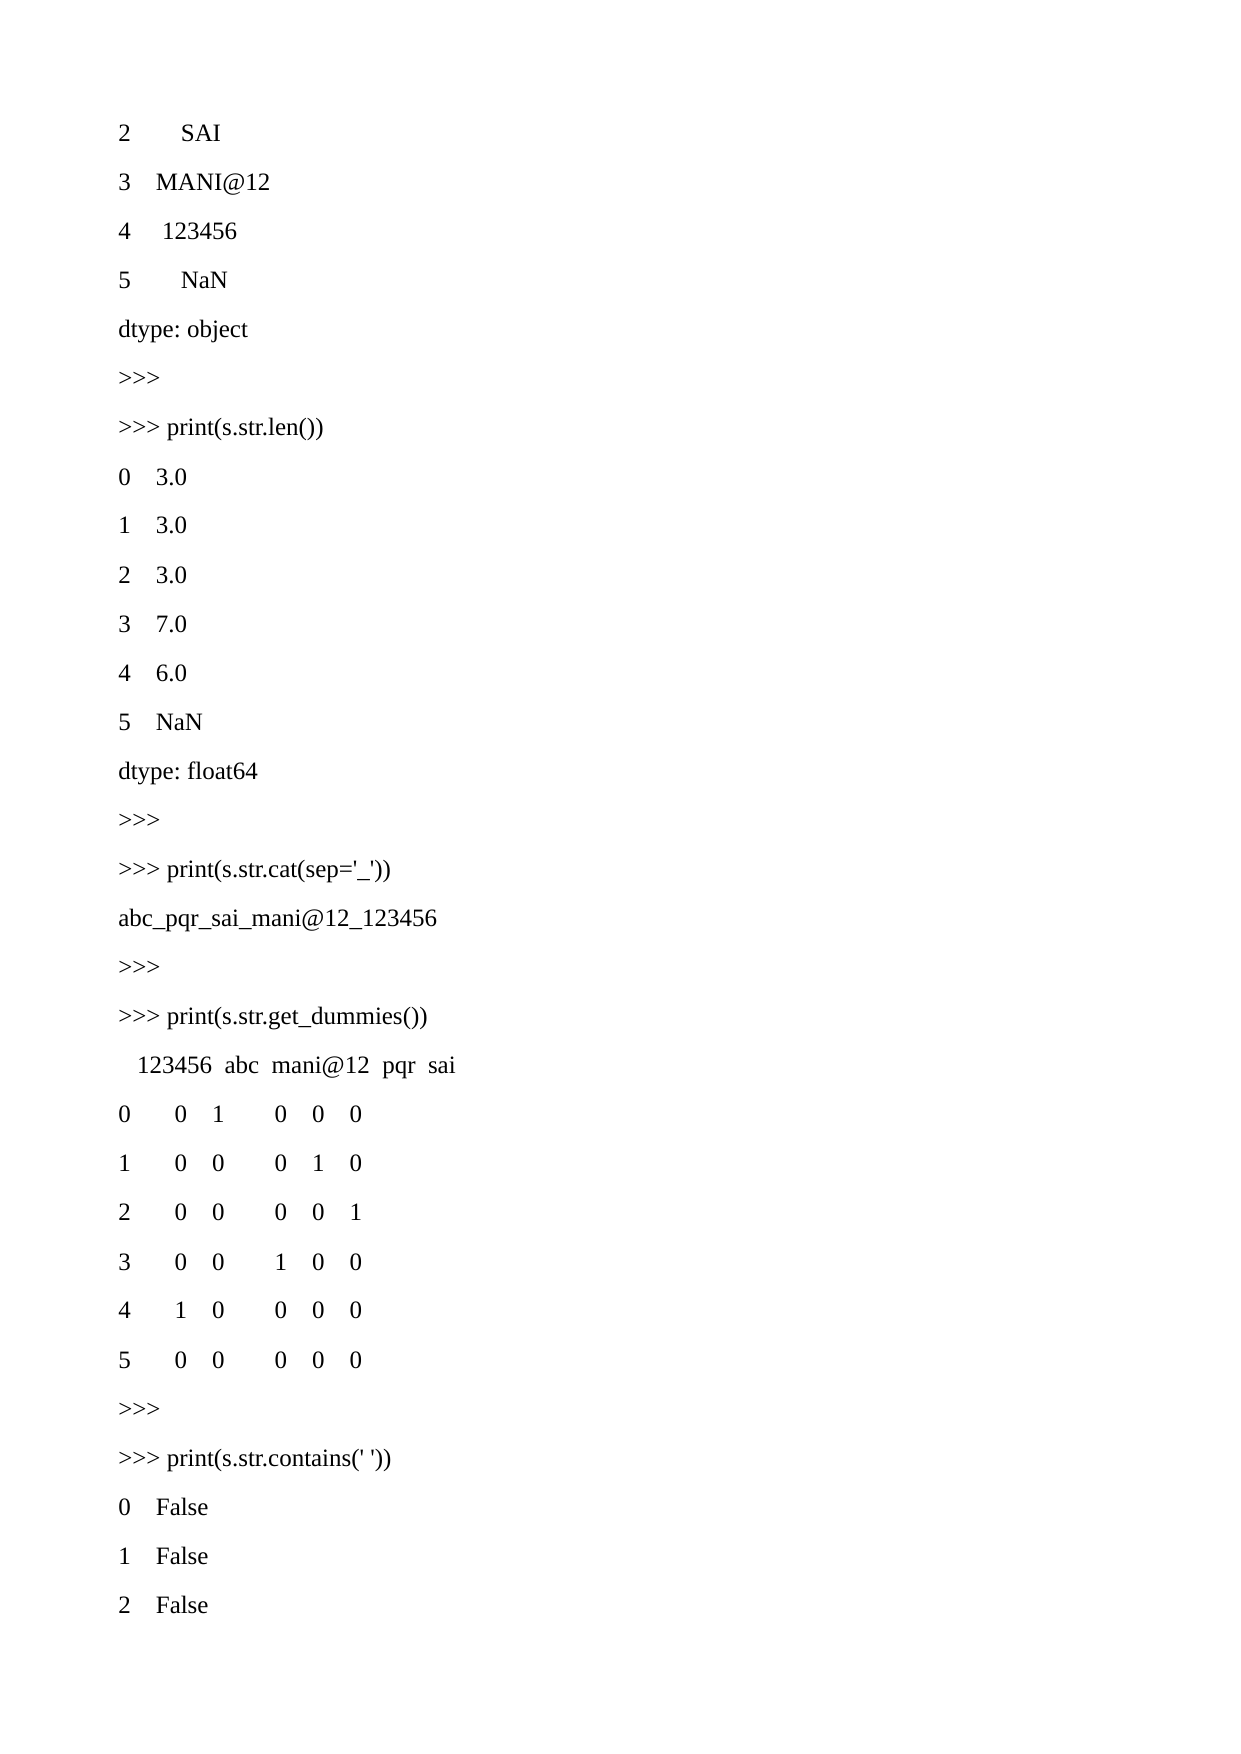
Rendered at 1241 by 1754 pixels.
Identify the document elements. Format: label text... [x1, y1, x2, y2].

text 3 0 0 1 0 0 [118, 1247, 1122, 1275]
text >>> [118, 363, 1122, 392]
text >>> [118, 1394, 1122, 1422]
text >>> [118, 805, 1122, 834]
text dtype: float64 [118, 756, 1122, 785]
text 1 False [118, 1541, 1122, 1570]
text 2 SAI [118, 118, 1122, 147]
text 5 NaN [118, 707, 1122, 736]
text 0 False [118, 1492, 1122, 1521]
text abc_pqr_sai_mani@12_123456 [118, 903, 1122, 932]
text 1 3.0 [118, 511, 1122, 539]
text 4 6.0 [118, 658, 1122, 687]
text 3 7.0 [118, 609, 1122, 637]
text 2 0 0 0 0 1 [118, 1197, 1122, 1226]
text 2 3.0 [118, 560, 1122, 588]
text 0 3.0 [118, 462, 1122, 490]
text 5 NaN [118, 265, 1122, 294]
text 5 0 0 0 0 0 [118, 1345, 1122, 1373]
text 1 0 0 0 1 0 [118, 1148, 1122, 1177]
text >>> print(s.str.cat(sep='_')) [118, 854, 1122, 883]
text >>> [118, 952, 1122, 981]
text 2 False [118, 1590, 1122, 1619]
text 4 123456 [118, 216, 1122, 245]
text 4 1 0 0 0 0 [118, 1296, 1122, 1324]
text dtype: object [118, 314, 1122, 343]
text 123456 abc mani@12 pqr sai [118, 1050, 1122, 1079]
text >>> print(s.str.contains(' ')) [118, 1443, 1122, 1472]
text >>> print(s.str.len()) [118, 412, 1122, 441]
text 0 0 1 0 0 0 [118, 1099, 1122, 1128]
text 3 MANI@12 [118, 167, 1122, 196]
text >>> print(s.str.get_dummies()) [118, 1001, 1122, 1030]
